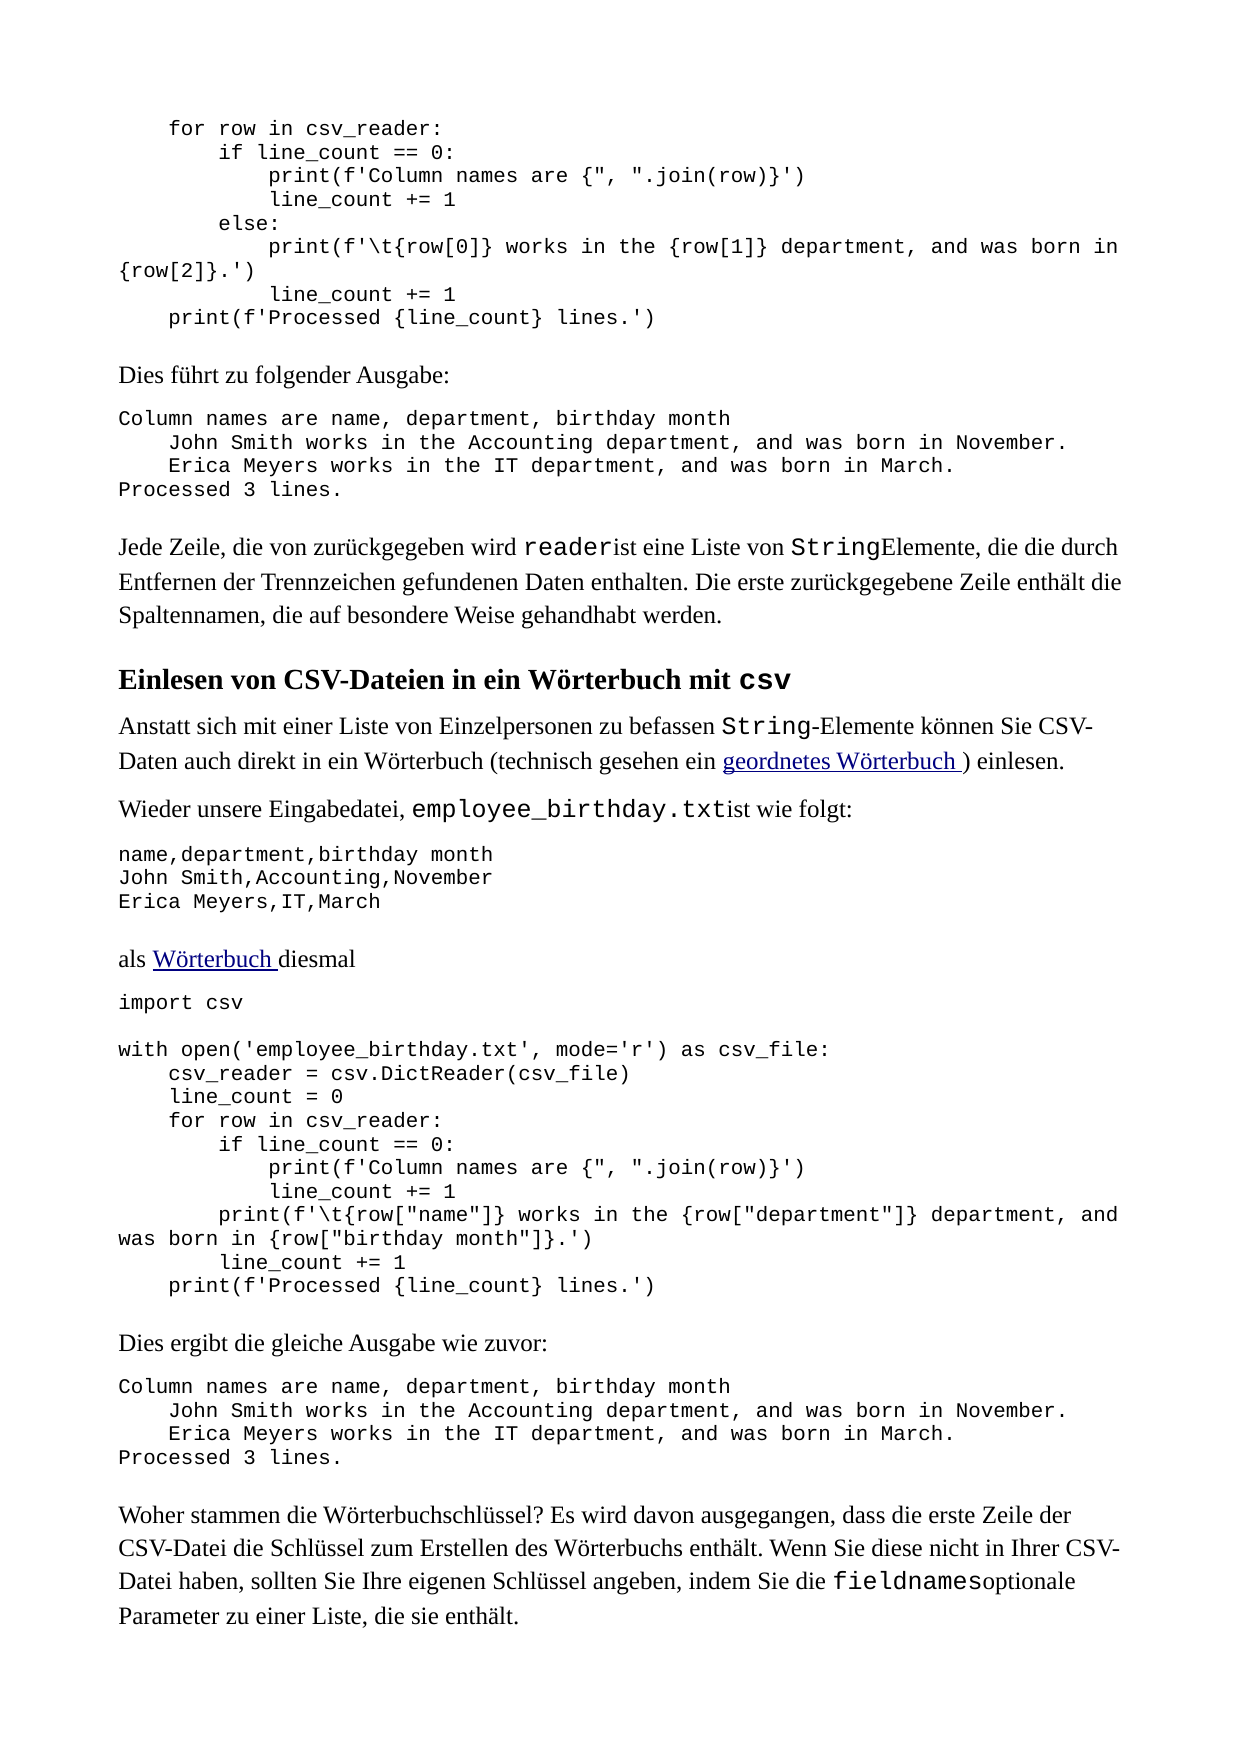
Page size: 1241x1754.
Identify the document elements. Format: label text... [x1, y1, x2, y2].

text print(f'Column names are {", ".join(row)}') [118, 165, 1122, 189]
text Erica Meyers works in the IT department, and was born in March. [118, 455, 1122, 479]
text print(f'\t{row[0]} works in the {row[1]} department, and was born in {row[2]}.') [118, 236, 1122, 284]
text als Wörterbuch diesmal [118, 944, 1122, 973]
text print(f'\t{row["name"]} works in the {row["department"]} department, and was born in {row["birthday month"]}.') [118, 1204, 1122, 1252]
text line_count += 1 [118, 1252, 1122, 1275]
text Anstatt sich mit einer Liste von Einzelpersonen zu befassen String-Elemente können Sie CSV-Daten auch direkt in ein Wörterbuch (technisch gesehen ein geordnetes Wörterbuch ) einlesen. [118, 711, 1122, 775]
text Column names are name, department, birthday month [118, 408, 1122, 432]
text line_count += 1 [118, 189, 1122, 213]
text Erica Meyers,IT,March [118, 891, 1122, 914]
text line_count = 0 [118, 1086, 1122, 1110]
text Dies führt zu folgender Ausgabe: [118, 360, 1122, 389]
text line_count += 1 [118, 1181, 1122, 1204]
text import csv [118, 992, 1122, 1015]
text print(f'Processed {line_count} lines.') [118, 307, 1122, 331]
text csv_reader = csv.DictReader(csv_file) [118, 1063, 1122, 1086]
text print(f'Column names are {", ".join(row)}') [118, 1157, 1122, 1181]
text John Smith works in the Accounting department, and was born in November. [118, 432, 1122, 455]
text name,department,birthday month [118, 844, 1122, 867]
text John Smith works in the Accounting department, and was born in November. [118, 1400, 1122, 1423]
text for row in csv_reader: [118, 118, 1122, 142]
text else: [118, 213, 1122, 236]
text with open('employee_birthday.txt', mode='r') as csv_file: [118, 1039, 1122, 1063]
text Woher stammen die Wörterbuchschlüssel? Es wird davon ausgegangen, dass die erste Zeile der CSV-Datei die Schlüssel zum Erstellen des Wörterbuchs enthält. Wenn Sie diese nicht in Ihrer CSV-Datei haben, sollten Sie Ihre eigenen Schlüssel angeben, indem Sie die fieldnamesoptionale Parameter zu einer Liste, die sie enthält. [118, 1500, 1122, 1630]
text Processed 3 lines. [118, 1447, 1122, 1471]
subtitle Einlesen von CSV-Dateien in ein Wörterbuch mit csv [118, 662, 1122, 698]
text Column names are name, department, birthday month [118, 1376, 1122, 1400]
text line_count += 1 [118, 284, 1122, 307]
text Erica Meyers works in the IT department, and was born in March. [118, 1423, 1122, 1447]
text John Smith,Accounting,November [118, 867, 1122, 891]
text if line_count == 0: [118, 1133, 1122, 1157]
text Processed 3 lines. [118, 479, 1122, 503]
text Dies ergibt die gleiche Ausgabe wie zuvor: [118, 1328, 1122, 1357]
text Jede Zeile, die von zurückgegeben wird readerist eine Liste von StringElemente, die die durch Entfernen der Trennzeichen gefundenen Daten enthalten. Die erste zurückgegebene Zeile enthält die Spaltennamen, die auf besondere Weise gehandhabt werden. [118, 532, 1122, 629]
text print(f'Processed {line_count} lines.') [118, 1275, 1122, 1299]
text Wieder unsere Eingabedatei, employee_birthday.txtist wie folgt: [118, 794, 1122, 824]
text for row in csv_reader: [118, 1110, 1122, 1133]
text if line_count == 0: [118, 142, 1122, 165]
